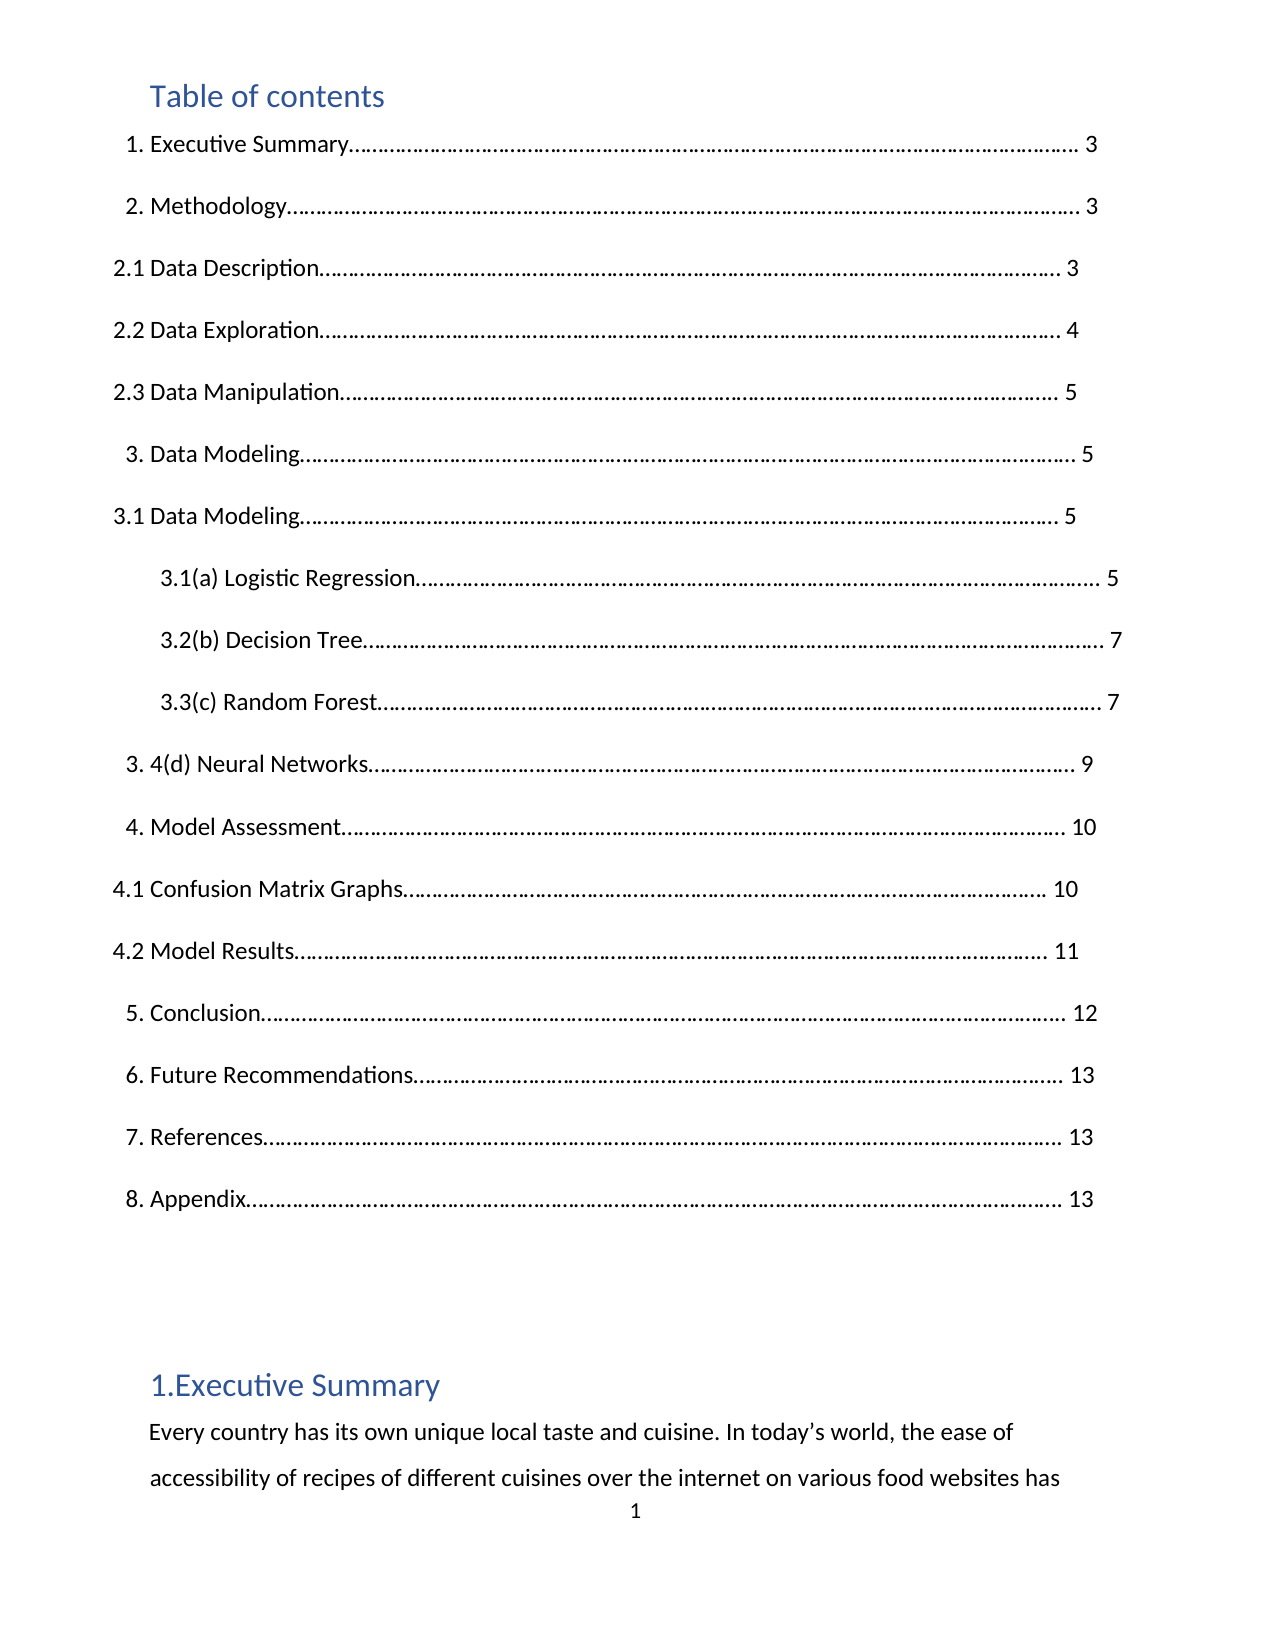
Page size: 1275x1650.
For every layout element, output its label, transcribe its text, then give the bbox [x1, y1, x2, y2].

text 3.3(c) Random Forest……………………………………………………………………………………………………………… 7 [148, 686, 1147, 717]
list Data Modeling……………………………………………………………………………………………………………………… 5 [125, 438, 1147, 469]
list Data Manipulation…………………………………………………………………………………………………………….. 5 [113, 376, 1147, 407]
text 3.1(a) Logistic Regression……………………………………………………………………………………………………….. 5 [148, 562, 1147, 593]
list Data Modeling…………………………………………………………………………………………………………………… 5 [113, 500, 1147, 531]
list Future Recommendations………………………………………………………………………………………………….. 13 [125, 1059, 1147, 1089]
list Model Assessment……………………………………………………………………………………………………………… 10 [125, 811, 1147, 841]
subtitle Table of contents [149, 75, 1147, 116]
list Conclusion………………………………………………………………………………………………………………………….. 12 [125, 997, 1147, 1027]
list Methodology………………………………………………………………………………………………………………………… 3 [125, 190, 1147, 220]
subtitle 1.Executive Summary [149, 1363, 1147, 1404]
list 4(d) Neural Networks…………………………………………………………………………………………………………… 9 [125, 748, 1147, 779]
list Appendix……………………………………………………………………………………………………………………………. 13 [125, 1183, 1147, 1214]
list Data Exploration………………………………………………………………………………………………………………… 4 [113, 314, 1147, 344]
list References…………………………………………………………………………………………………………………………. 13 [125, 1121, 1147, 1152]
text 3.2(b) Decision Tree………………………………………………………………………………………………………………… 7 [148, 624, 1147, 655]
text Every country has its own unique local taste and cuisine. In today’s world, the ease of accessibility of recipes of different cuisines over the internet on various food websites has [148, 1416, 1127, 1492]
list Data Description………………………………………………………………………………………………………………… 3 [113, 252, 1147, 282]
list Confusion Matrix Graphs…………………………………………………………………………………………………. 10 [112, 873, 1147, 903]
list Executive Summary………………………………………………………………………………………………………………. 3 [125, 128, 1147, 158]
list Model Results………………………………………………………………………………………………………………….. 11 [112, 935, 1147, 965]
